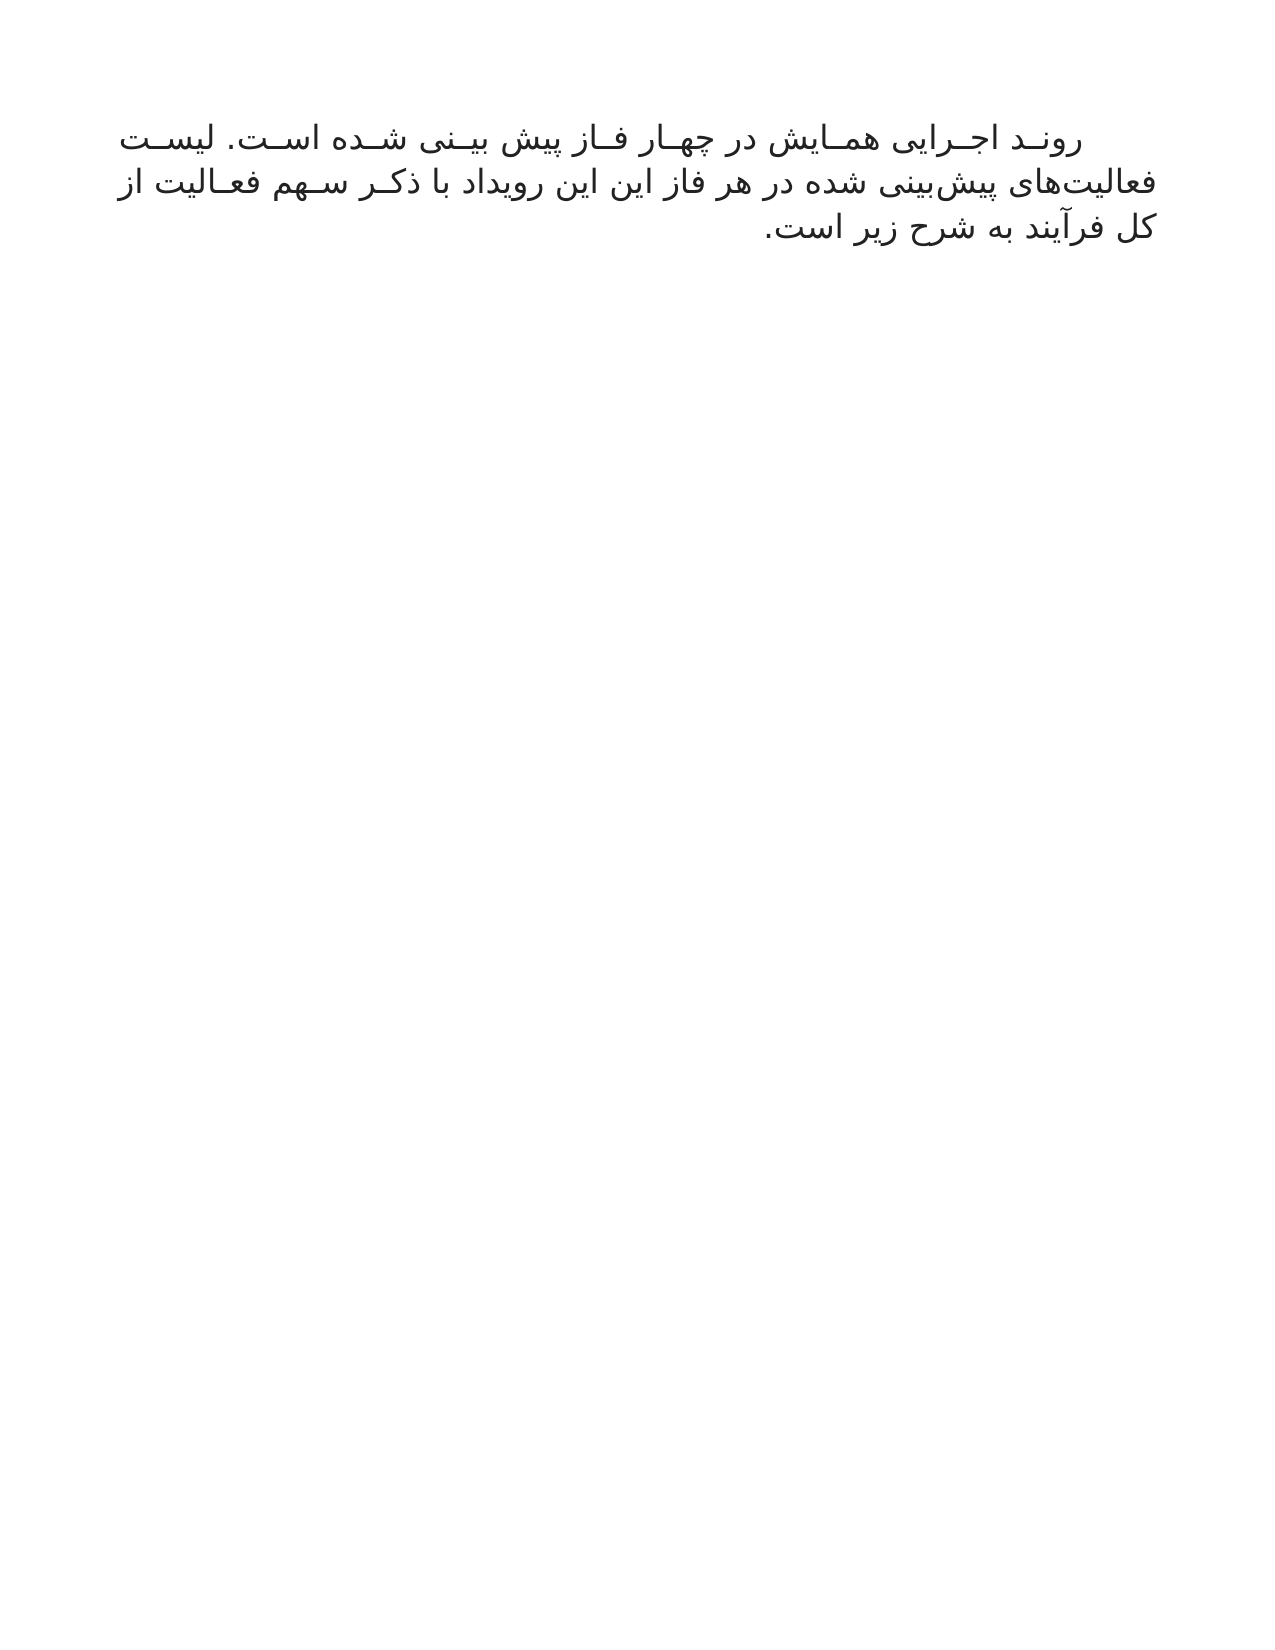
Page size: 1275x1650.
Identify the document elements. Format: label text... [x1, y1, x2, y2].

text روند اجرایی همایش در چهار فاز پیش بینی شده است. لیست فعالیت‌های پیش‌بینی شده در هر فاز این این رویداد با ذکر سهم فعالیت از کل فرآیند به شرح زیر است. [118, 118, 1157, 246]
